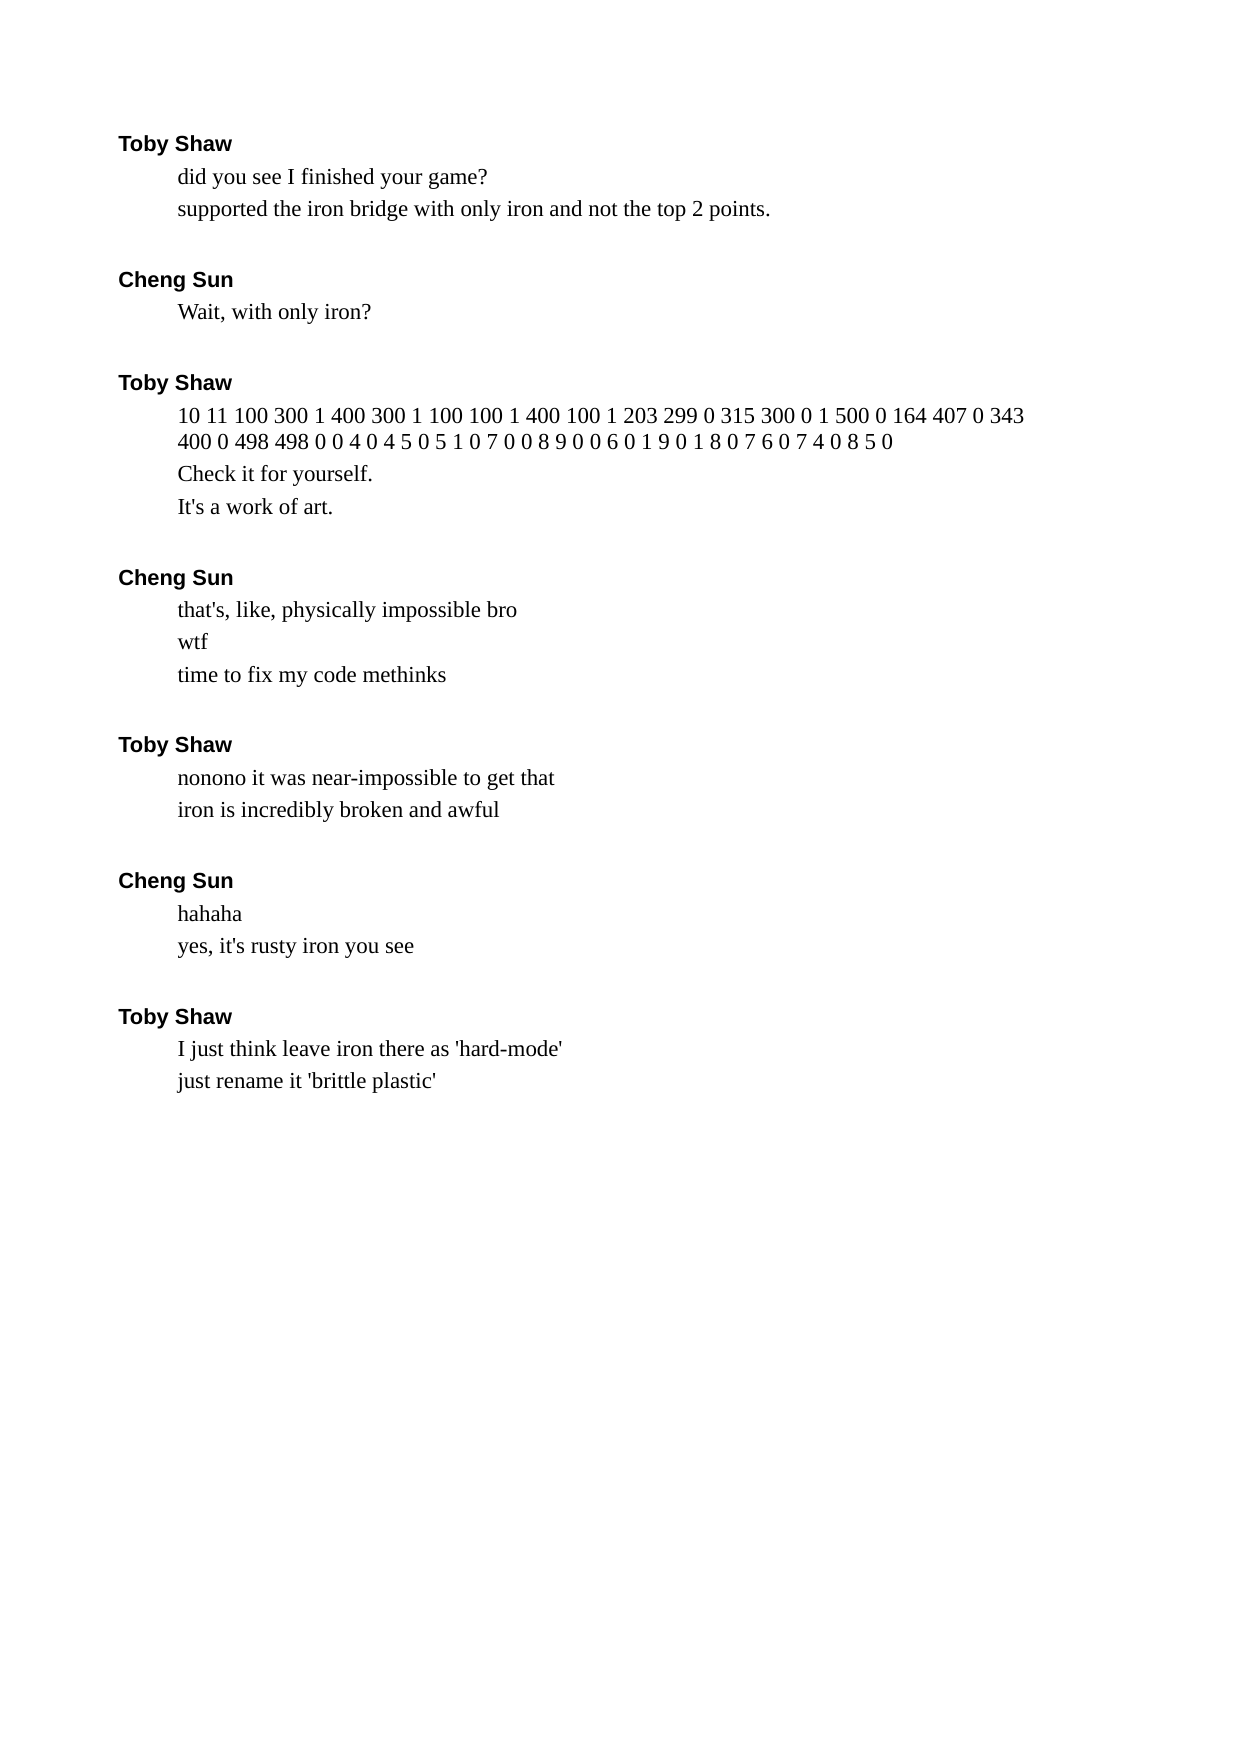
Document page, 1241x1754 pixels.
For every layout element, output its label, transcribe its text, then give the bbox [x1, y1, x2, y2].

text that's, like, physically impossible bro [177, 596, 1063, 622]
subtitle Toby Shaw [118, 732, 1122, 757]
text 10 11 100 300 1 400 300 1 100 100 1 400 100 1 203 299 0 315 300 0 1 500 0 164 407 0 343 400 0 498 498 0 0 4 0 4 5 0 5 1 0 7 0 0 8 9 0 0 6 0 1 9 0 1 8 0 7 6 0 7 4 0 8 5 0 [177, 402, 1063, 454]
text just rename it 'brittle plastic' [177, 1067, 1063, 1094]
subtitle Cheng Sun [118, 564, 1122, 589]
text iron is incredibly broken and awful [177, 796, 1063, 823]
text time to fix my code methinks [177, 661, 1063, 687]
text I just think leave iron there as 'hard-mode' [177, 1035, 1063, 1062]
subtitle Toby Shaw [118, 370, 1122, 395]
text Check it for yourself. [177, 460, 1063, 487]
subtitle Cheng Sun [118, 868, 1122, 893]
subtitle Cheng Sun [118, 267, 1122, 292]
text hahaha [177, 899, 1063, 926]
text supported the iron bridge with only iron and not the top 2 points. [177, 195, 1063, 221]
text wtf [177, 628, 1063, 655]
text yes, it's rusty iron you see [177, 932, 1063, 958]
subtitle Toby Shaw [118, 1003, 1122, 1029]
subtitle Toby Shaw [118, 131, 1122, 156]
text It's a work of art. [177, 493, 1063, 519]
text Wait, with only iron? [177, 298, 1063, 325]
text nonono it was near-impossible to get that [177, 764, 1063, 790]
text did you see I finished your game? [177, 163, 1063, 189]
